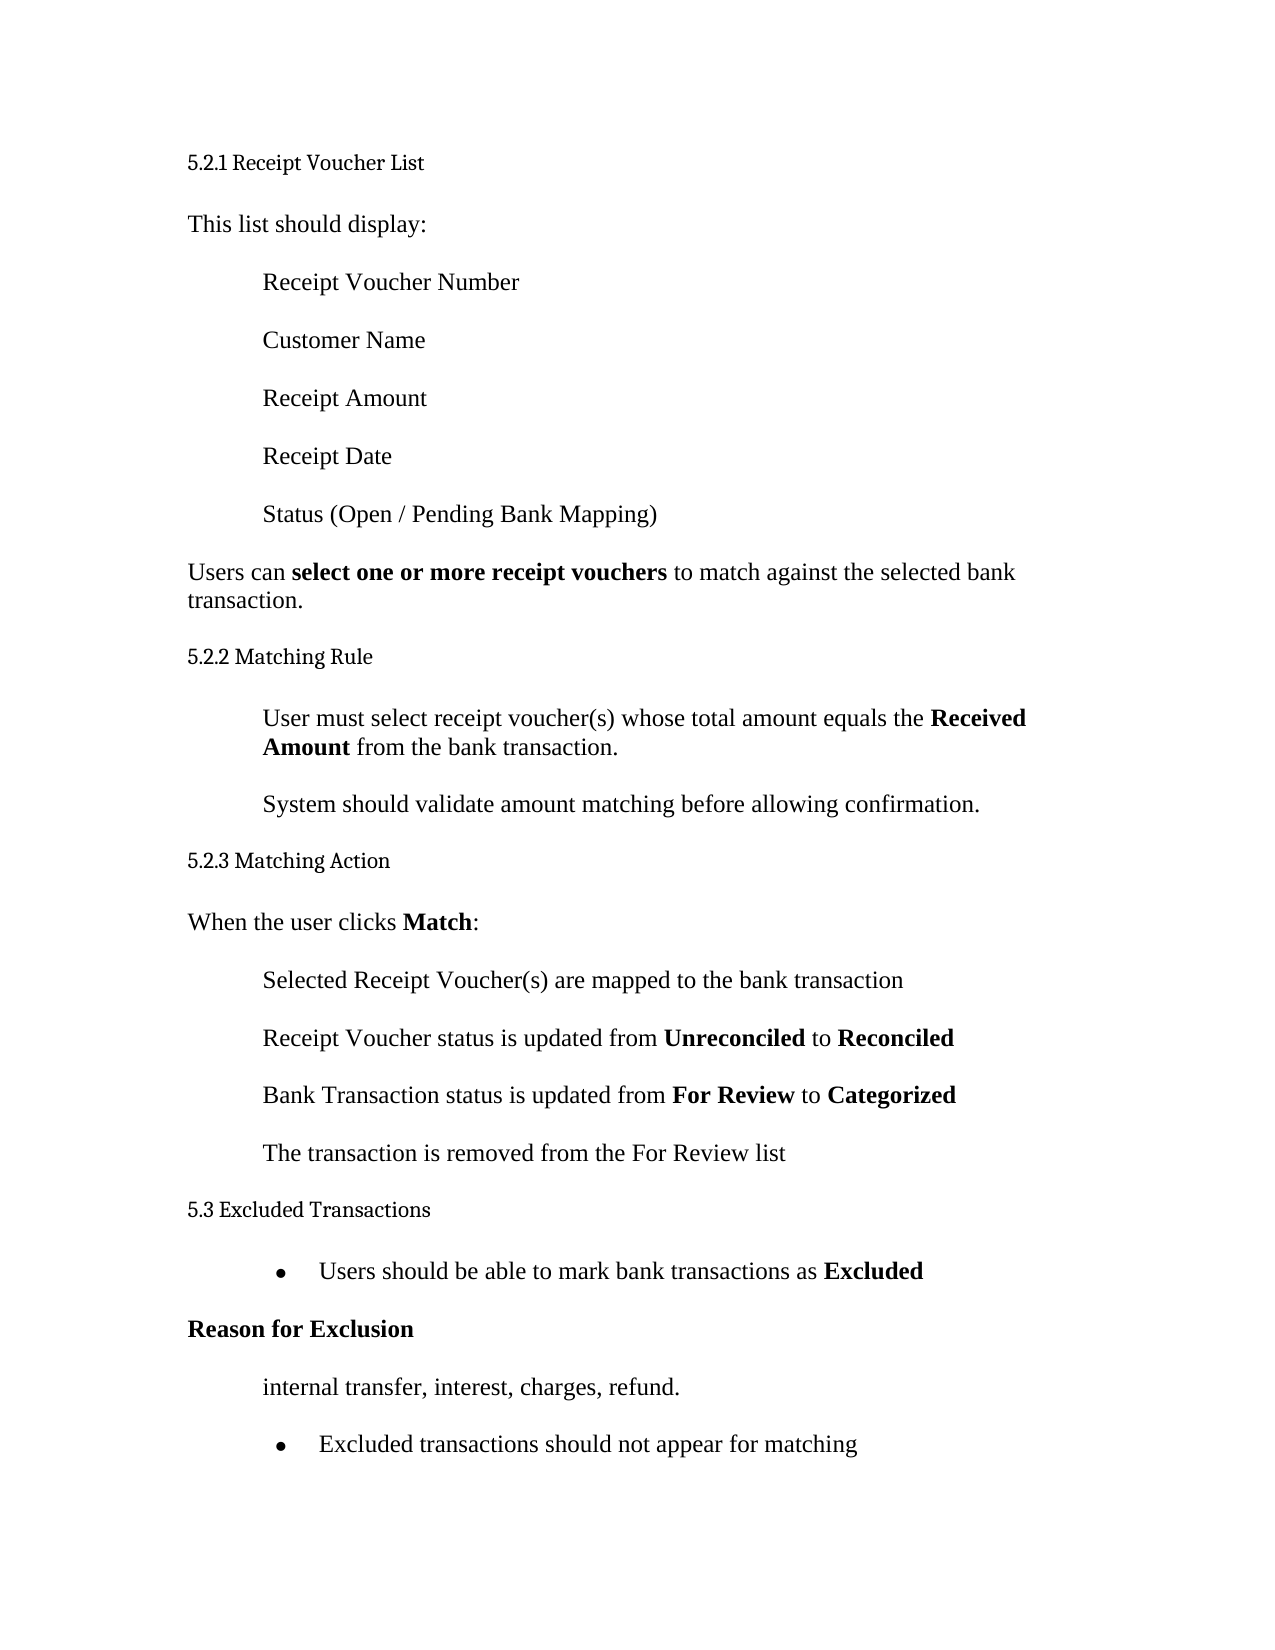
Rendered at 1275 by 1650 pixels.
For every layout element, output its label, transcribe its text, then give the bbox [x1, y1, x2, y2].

list Excluded transactions should not appear for matching [275, 1429, 1087, 1458]
text System should validate amount matching before allowing confirmation. [262, 789, 1087, 818]
text 5.2.2 Matching Rule [187, 643, 1087, 670]
text When the user clicks Match: [187, 907, 1087, 936]
text internal transfer, interest, charges, refund. [262, 1372, 1087, 1400]
text Receipt Voucher Number [262, 267, 1087, 296]
text Receipt Date [262, 441, 1087, 470]
text Status (Open / Pending Bank Mapping) [262, 499, 1087, 528]
text User must select receipt voucher(s) whose total amount equals the Received Amount from the bank transaction. [262, 703, 1087, 760]
text Reason for Exclusion [187, 1314, 1087, 1342]
text Receipt Voucher status is updated from Unreconciled to Reconciled [262, 1023, 1087, 1051]
text 5.3 Excluded Transactions [187, 1196, 1087, 1223]
text Bank Transaction status is updated from For Review to Categorized [262, 1081, 1087, 1109]
text Users can select one or more receipt vouchers to match against the selected bank transaction. [187, 557, 1087, 614]
text Receipt Amount [262, 383, 1087, 412]
text 5.2.3 Matching Action [187, 847, 1087, 874]
text The transaction is removed from the For Review list [262, 1138, 1087, 1167]
text Selected Receipt Voucher(s) are mapped to the bank transaction [262, 965, 1087, 993]
text 5.2.1 Receipt Voucher List [187, 150, 1087, 176]
text Customer Name [262, 325, 1087, 354]
text This list should display: [187, 209, 1087, 238]
list Users should be able to mark bank transactions as Excluded [275, 1256, 1087, 1284]
